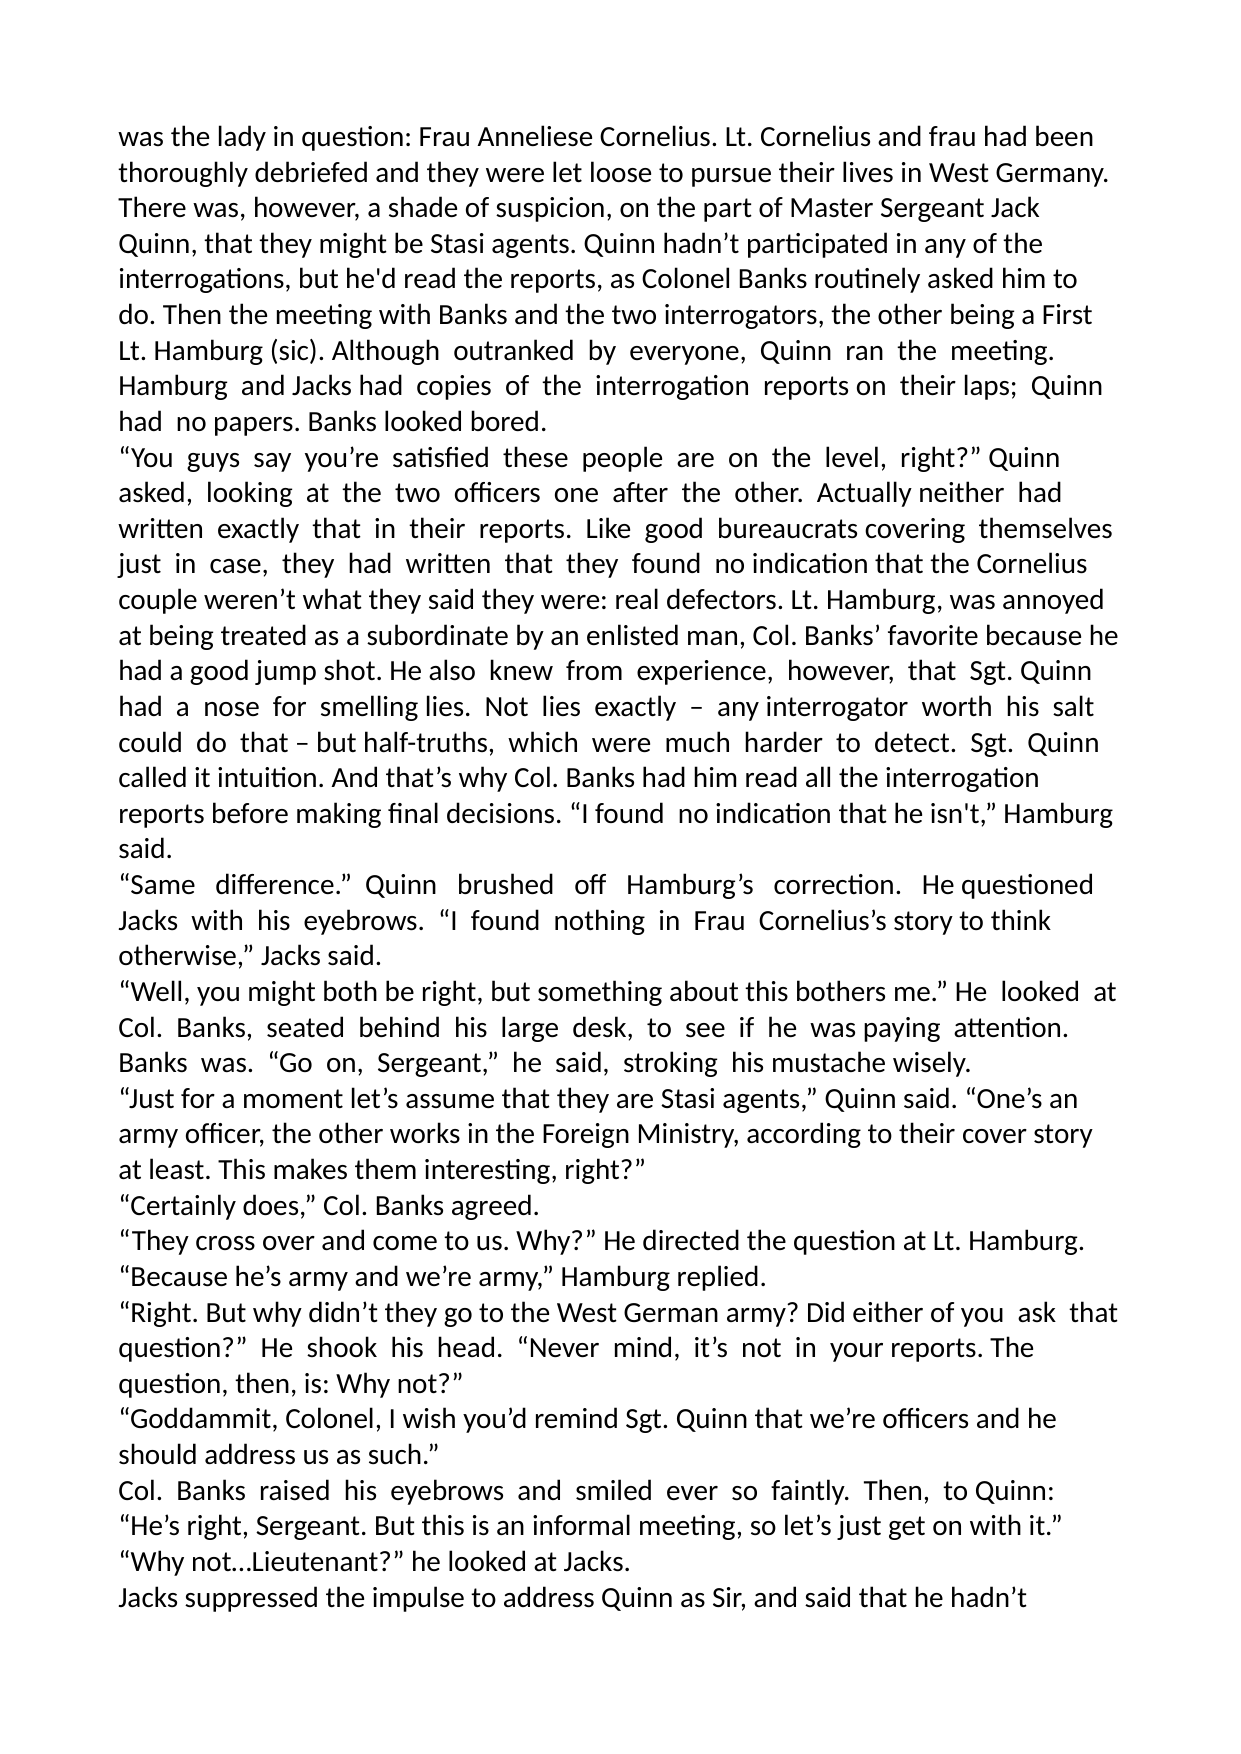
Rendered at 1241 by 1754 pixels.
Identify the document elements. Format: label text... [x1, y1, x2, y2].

text “Goddammit, Colonel, I wish you’d remind Sgt. Quinn that we’re officers and he should address us as such.” [118, 1401, 1122, 1472]
text Col. Banks raised his eyebrows and smiled ever so faintly. Then, to Quinn: “He’s right, Sergeant. But this is an informal meeting, so let’s just get on with it.” [118, 1472, 1122, 1543]
text Jacks suppressed the impulse to address Quinn as Sir, and said that he hadn’t [118, 1579, 1122, 1614]
text “Well, you might both be right, but something about this bothers me.” He looked at Col. Banks, seated behind his large desk, to see if he was paying attention. Banks was. “Go on, Sergeant,” he said, stroking his mustache wisely. [118, 973, 1122, 1080]
text was the lady in question: Frau Anneliese Cornelius. Lt. Cornelius and frau had been thoroughly debriefed and they were let loose to pursue their lives in West Germany. There was, however, a shade of suspicion, on the part of Master Sergeant Jack Quinn, that they might be Stasi agents. Quinn hadn’t participated in any of the interrogations, but he'd read the reports, as Colonel Banks routinely asked him to do. Then the meeting with Banks and the two interrogators, the other being a First Lt. Hamburg (sic). Although outranked by everyone, Quinn ran the meeting. Hamburg and Jacks had copies of the interrogation reports on their laps; Quinn had no papers. Banks looked bored. [118, 118, 1122, 439]
text “You guys say you’re satisfied these people are on the level, right?” Quinn asked, looking at the two officers one after the other. Actually neither had written exactly that in their reports. Like good bureaucrats covering themselves just in case, they had written that they found no indication that the Cornelius couple weren’t what they said they were: real defectors. Lt. Hamburg, was annoyed at being treated as a subordinate by an enlisted man, Col. Banks’ favorite because he had a good jump shot. He also knew from experience, however, that Sgt. Quinn had a nose for smelling lies. Not lies exactly – any interrogator worth his salt could do that – but half-truths, which were much harder to detect. Sgt. Quinn called it intuition. And that’s why Col. Banks had him read all the interrogation reports before making final decisions. “I found no indication that he isn't,” Hamburg said. [118, 439, 1122, 866]
text “Certainly does,” Col. Banks agreed. [118, 1187, 1122, 1222]
text “Same difference.” Quinn brushed off Hamburg’s correction. He questioned Jacks with his eyebrows. “I found nothing in Frau Cornelius’s story to think otherwise,” Jacks said. [118, 866, 1122, 973]
text “Because he’s army and we’re army,” Hamburg replied. [118, 1258, 1122, 1294]
text “Why not…Lieutenant?” he looked at Jacks. [118, 1543, 1122, 1579]
text “Just for a moment let’s assume that they are Stasi agents,” Quinn said. “One’s an army officer, the other works in the Foreign Ministry, according to their cover story at least. This makes them interesting, right?” [118, 1080, 1122, 1187]
text “Right. But why didn’t they go to the West German army? Did either of you ask that question?” He shook his head. “Never mind, it’s not in your reports. The question, then, is: Why not?” [118, 1294, 1122, 1401]
text “They cross over and come to us. Why?” He directed the question at Lt. Hamburg. [118, 1222, 1122, 1258]
